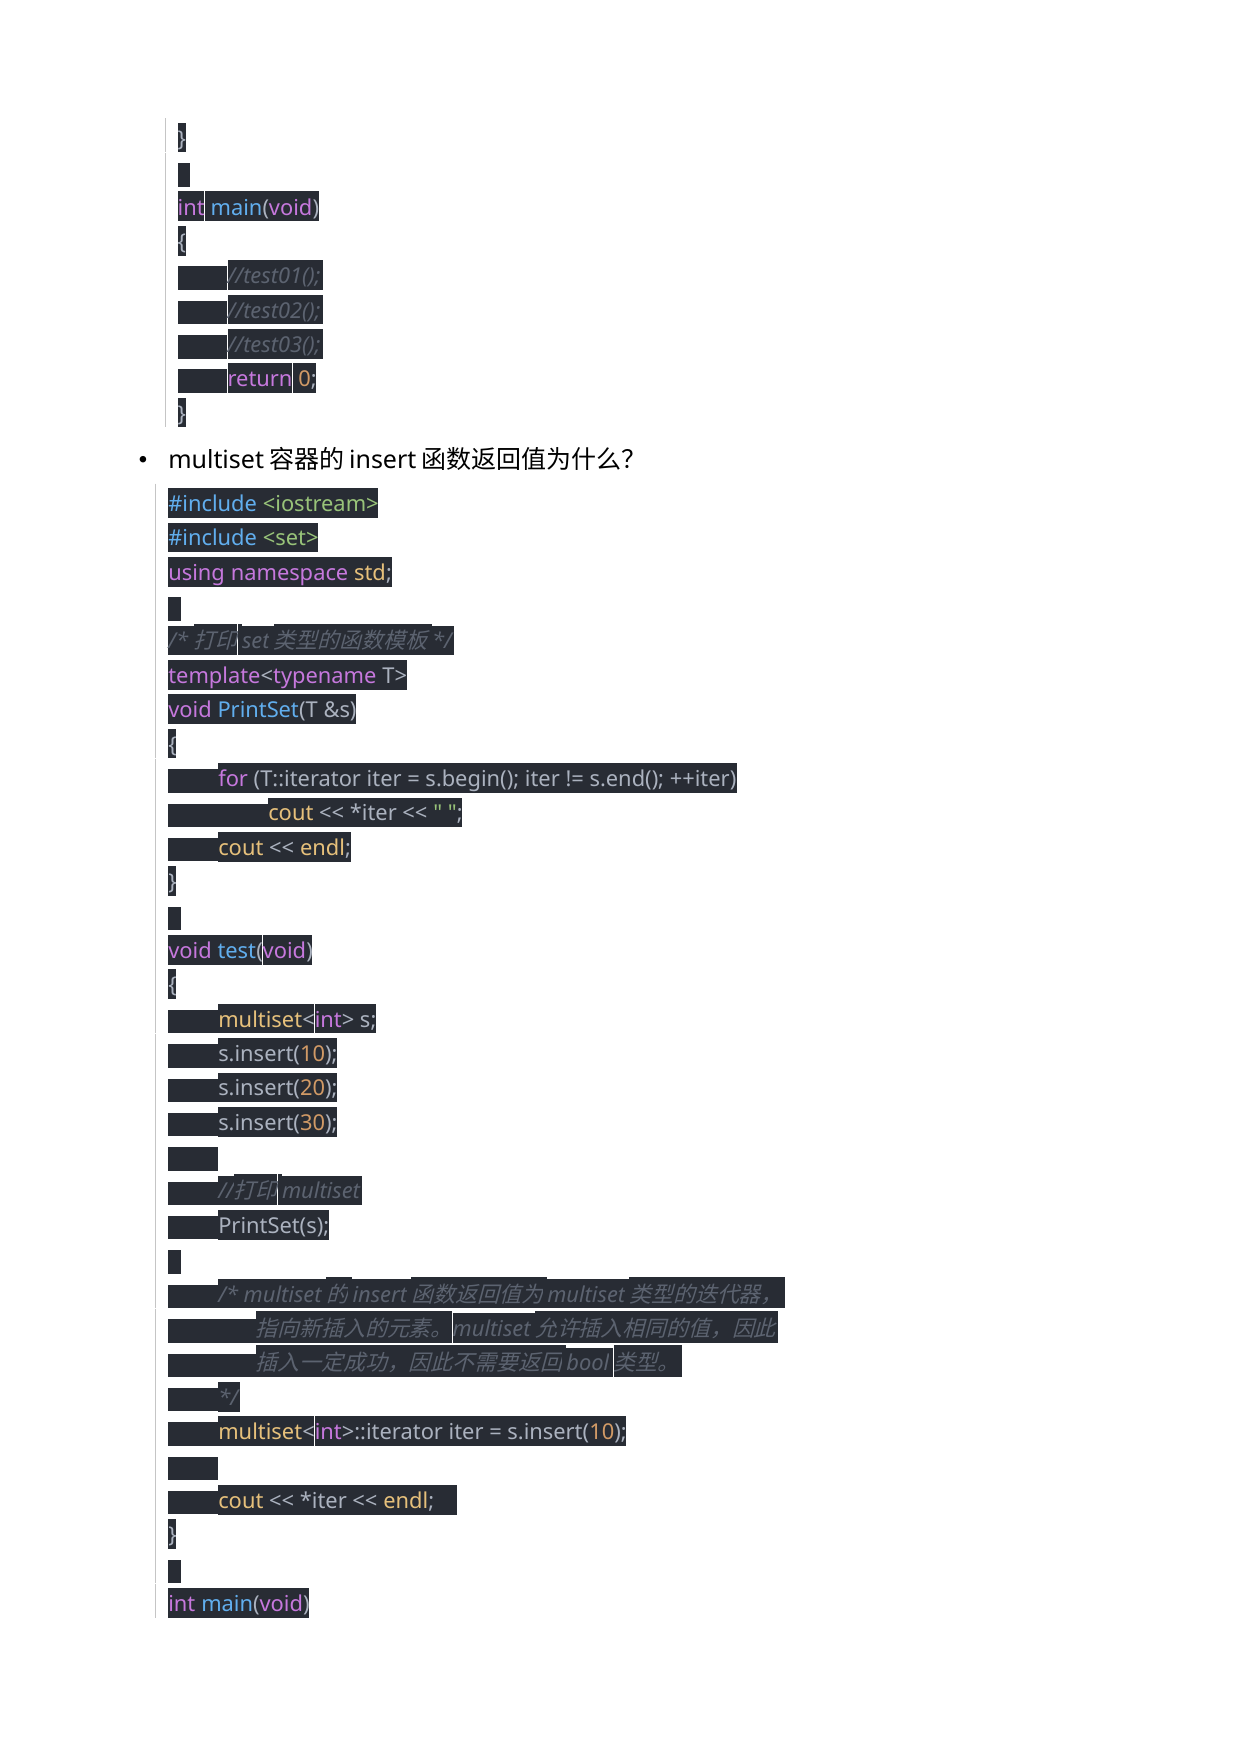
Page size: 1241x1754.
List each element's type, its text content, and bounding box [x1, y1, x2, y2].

text int main(void) [156, 1583, 1122, 1618]
text [118, 1480, 155, 1515]
text [118, 359, 165, 393]
text } [156, 1515, 1122, 1549]
text [118, 999, 155, 1033]
text cout << *iter << " "; [156, 793, 1122, 827]
text [118, 118, 165, 152]
text } [156, 862, 1122, 896]
text [118, 1412, 155, 1446]
text [118, 1033, 155, 1068]
text cout << *iter << endl; [156, 1480, 1122, 1515]
text return 0; [166, 359, 1122, 393]
text [118, 690, 155, 724]
text [118, 1274, 155, 1308]
text } [166, 393, 1122, 427]
text [118, 827, 155, 862]
text multiset<int>::iterator iter = s.insert(10); [156, 1412, 1122, 1446]
text void test(void) [156, 930, 1122, 965]
text [118, 256, 165, 290]
text 指向新插入的元素。multiset允许插入相同的值，因此 [156, 1308, 1122, 1343]
text [118, 862, 155, 896]
text [118, 965, 155, 999]
text [118, 1377, 155, 1412]
text [118, 621, 155, 655]
text //test02(); [166, 290, 1122, 324]
text [118, 1343, 155, 1377]
text [118, 187, 165, 221]
text //打印multiset [156, 1171, 1122, 1205]
text [118, 552, 155, 587]
text [118, 793, 155, 827]
text } [166, 118, 1122, 152]
text template<typename T> [156, 655, 1122, 690]
text [118, 290, 165, 324]
text for (T::iterator iter = s.begin(); iter != s.end(); ++iter) [156, 758, 1122, 793]
text [118, 483, 155, 518]
text [118, 393, 165, 427]
text [118, 1515, 155, 1549]
text int main(void) [166, 187, 1122, 221]
text { [156, 724, 1122, 758]
text [118, 655, 155, 690]
text { [166, 221, 1122, 256]
text [118, 930, 155, 965]
text [118, 1102, 155, 1137]
text /* 打印set类型的函数模板 */ [156, 621, 1122, 655]
text { [156, 965, 1122, 999]
text s.insert(20); [156, 1068, 1122, 1102]
text cout << endl; [156, 827, 1122, 862]
text /* multiset的insert函数返回值为multiset类型的迭代器， [156, 1274, 1122, 1308]
text [118, 1205, 155, 1240]
text multiset<int> s; [156, 999, 1122, 1033]
text using namespace std; [156, 552, 1122, 587]
text [118, 324, 165, 359]
text [118, 724, 155, 758]
text //test03(); [166, 324, 1122, 359]
text [118, 758, 155, 793]
text #include <iostream> [156, 483, 1122, 518]
text */ [156, 1377, 1122, 1412]
text 插入一定成功，因此不需要返回bool类型。 [156, 1343, 1122, 1377]
text s.insert(10); [156, 1033, 1122, 1068]
list multiset容器的insert函数返回值为什么？ [168, 440, 1122, 476]
text [118, 1308, 155, 1343]
text [118, 518, 155, 552]
text s.insert(30); [156, 1102, 1122, 1137]
text PrintSet(s); [156, 1205, 1122, 1240]
text #include <set> [156, 518, 1122, 552]
text //test01(); [166, 256, 1122, 290]
text [118, 221, 165, 256]
text void PrintSet(T &s) [156, 690, 1122, 724]
text [118, 1583, 155, 1618]
text [118, 1171, 155, 1205]
text [118, 1068, 155, 1102]
